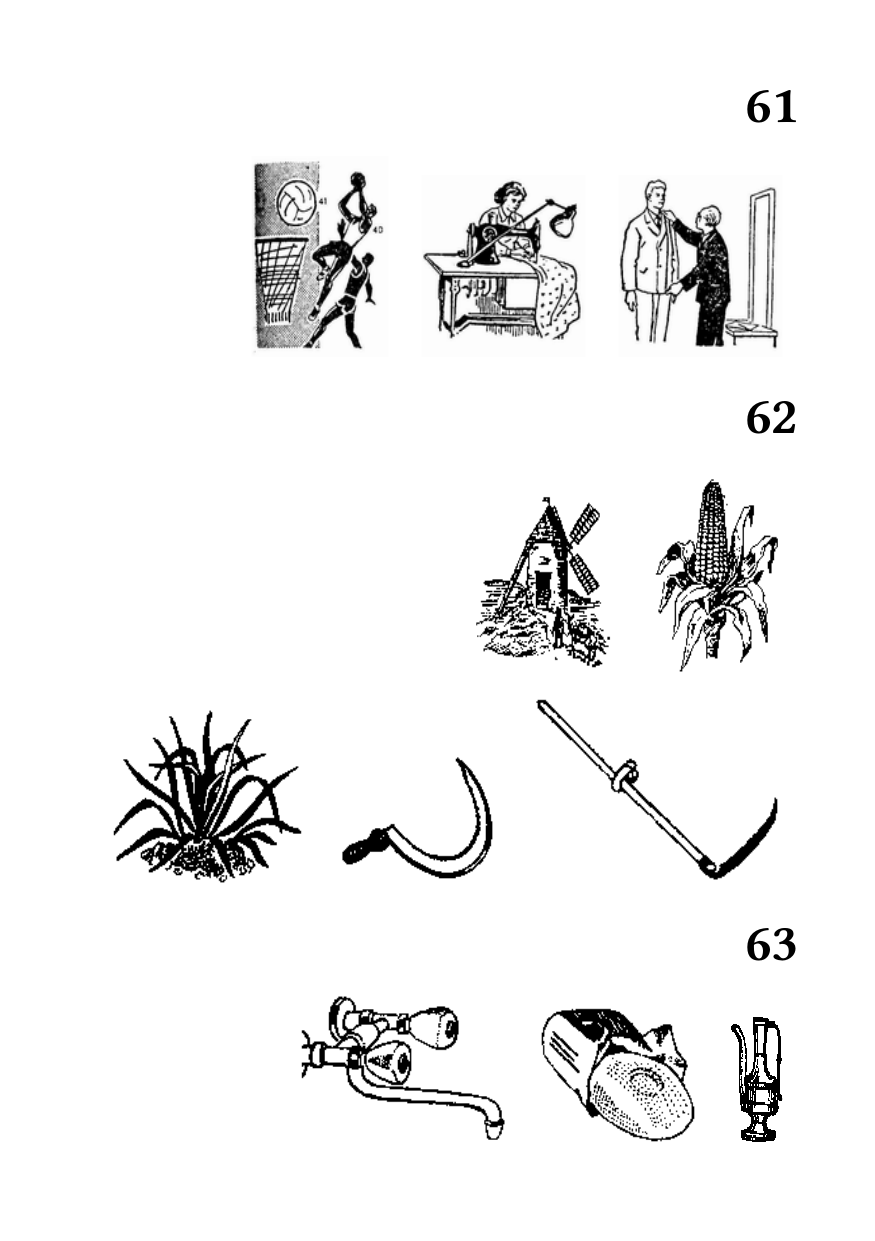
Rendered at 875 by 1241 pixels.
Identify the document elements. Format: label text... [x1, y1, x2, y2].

picture [251, 156, 389, 357]
subtitle 63 [75, 913, 799, 973]
subtitle 62 [75, 387, 799, 447]
picture [421, 175, 586, 357]
picture [618, 175, 783, 357]
subtitle 61 [75, 75, 799, 135]
